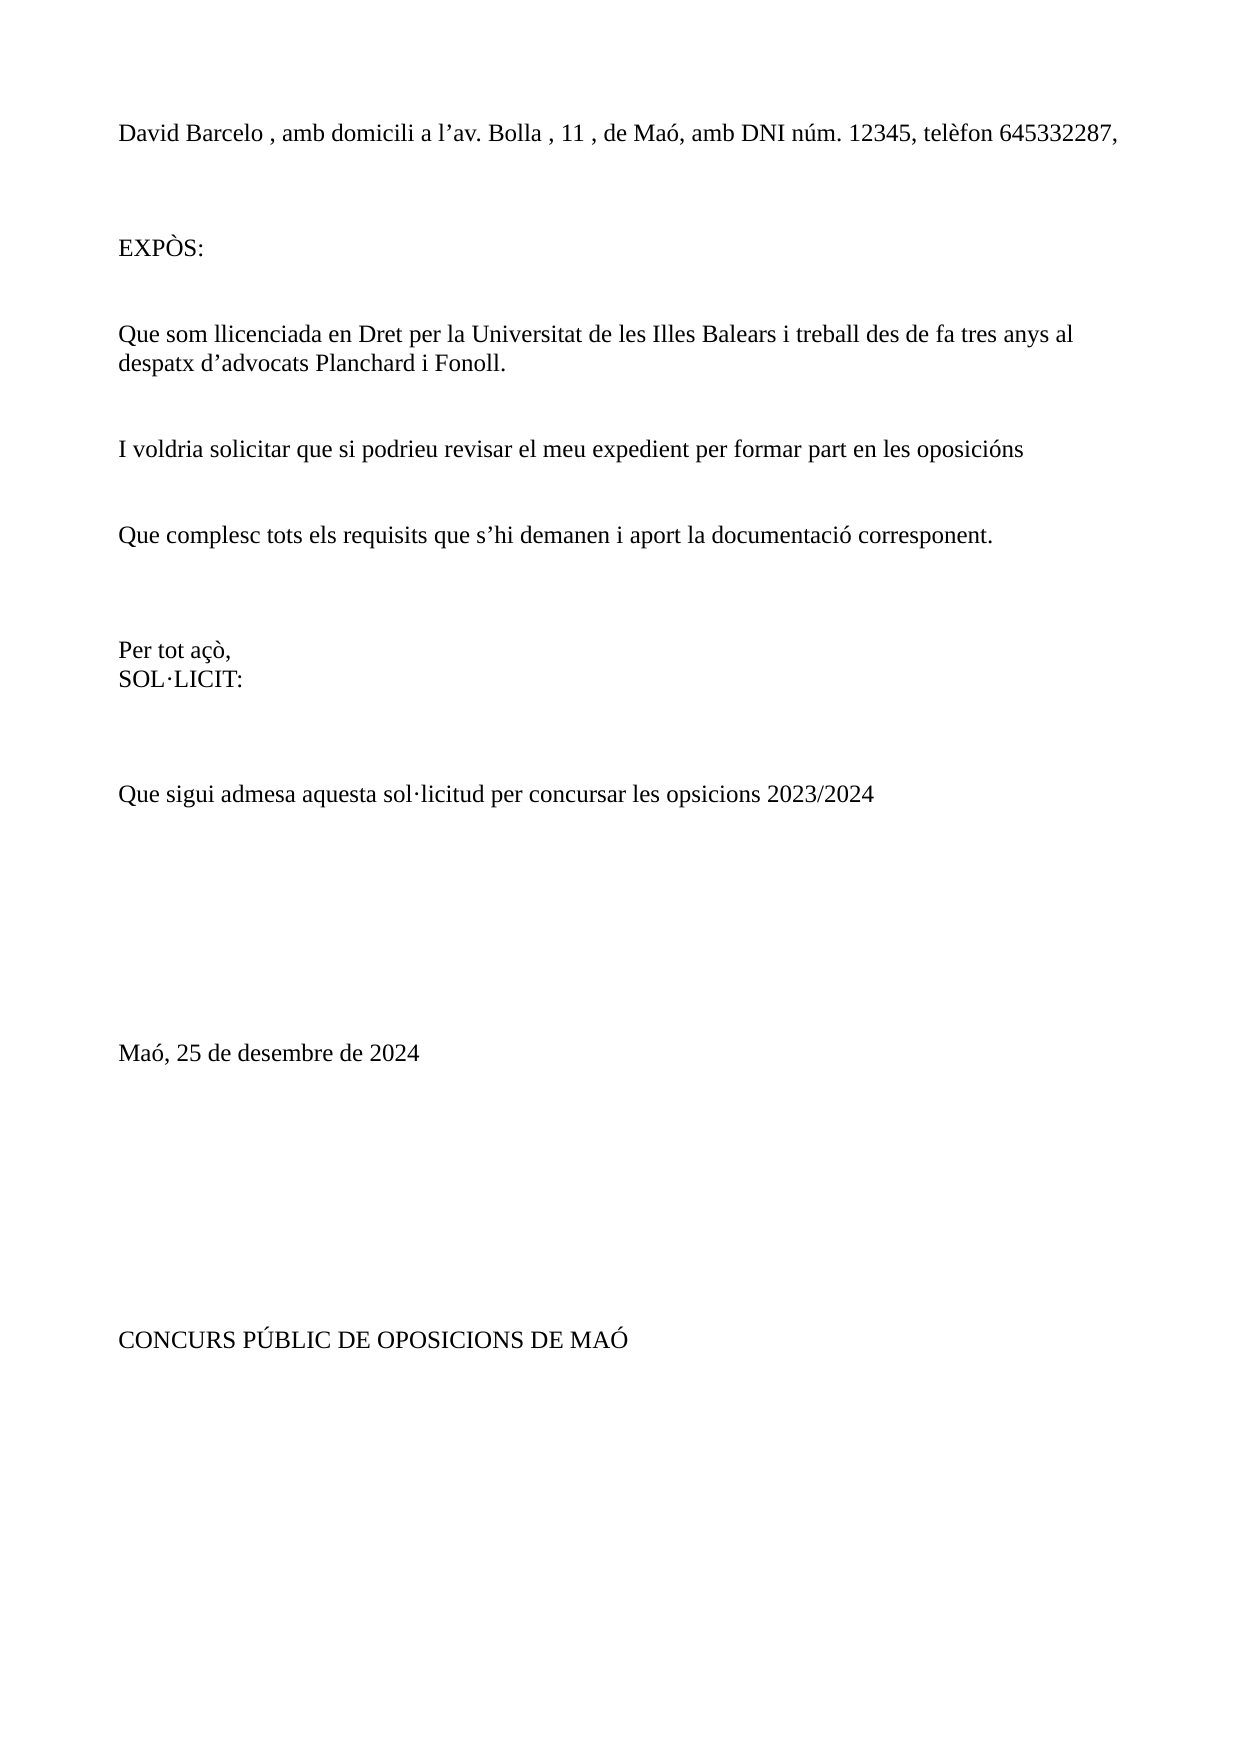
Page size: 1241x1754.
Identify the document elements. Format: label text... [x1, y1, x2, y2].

text SOL·LICIT: [118, 664, 1122, 693]
text Que sigui admesa aquesta sol·licitud per concursar les opsicions 2023/2024 [118, 779, 1122, 808]
text David Barcelo , amb domicili a l’av. Bolla , 11 , de Maó, amb DNI núm. 12345, telèfon 645332287, [118, 118, 1122, 147]
text Maó, 25 de desembre de 2024 [118, 1038, 1122, 1067]
text Per tot açò, [118, 636, 1122, 664]
text EXPÒS: [118, 233, 1122, 262]
text Que som llicenciada en Dret per la Universitat de les Illes Balears i treball des de fa tres anys al despatx d’advocats Planchard i Fonoll. [118, 319, 1122, 377]
text Que complesc tots els requisits que s’hi demanen i aport la documentació corresponent. [118, 521, 1122, 549]
text CONCURS PÚBLIC DE OPOSICIONS DE MAÓ [118, 1326, 1122, 1354]
text I voldria solicitar que si podrieu revisar el meu expedient per formar part en les oposicións [118, 434, 1122, 463]
